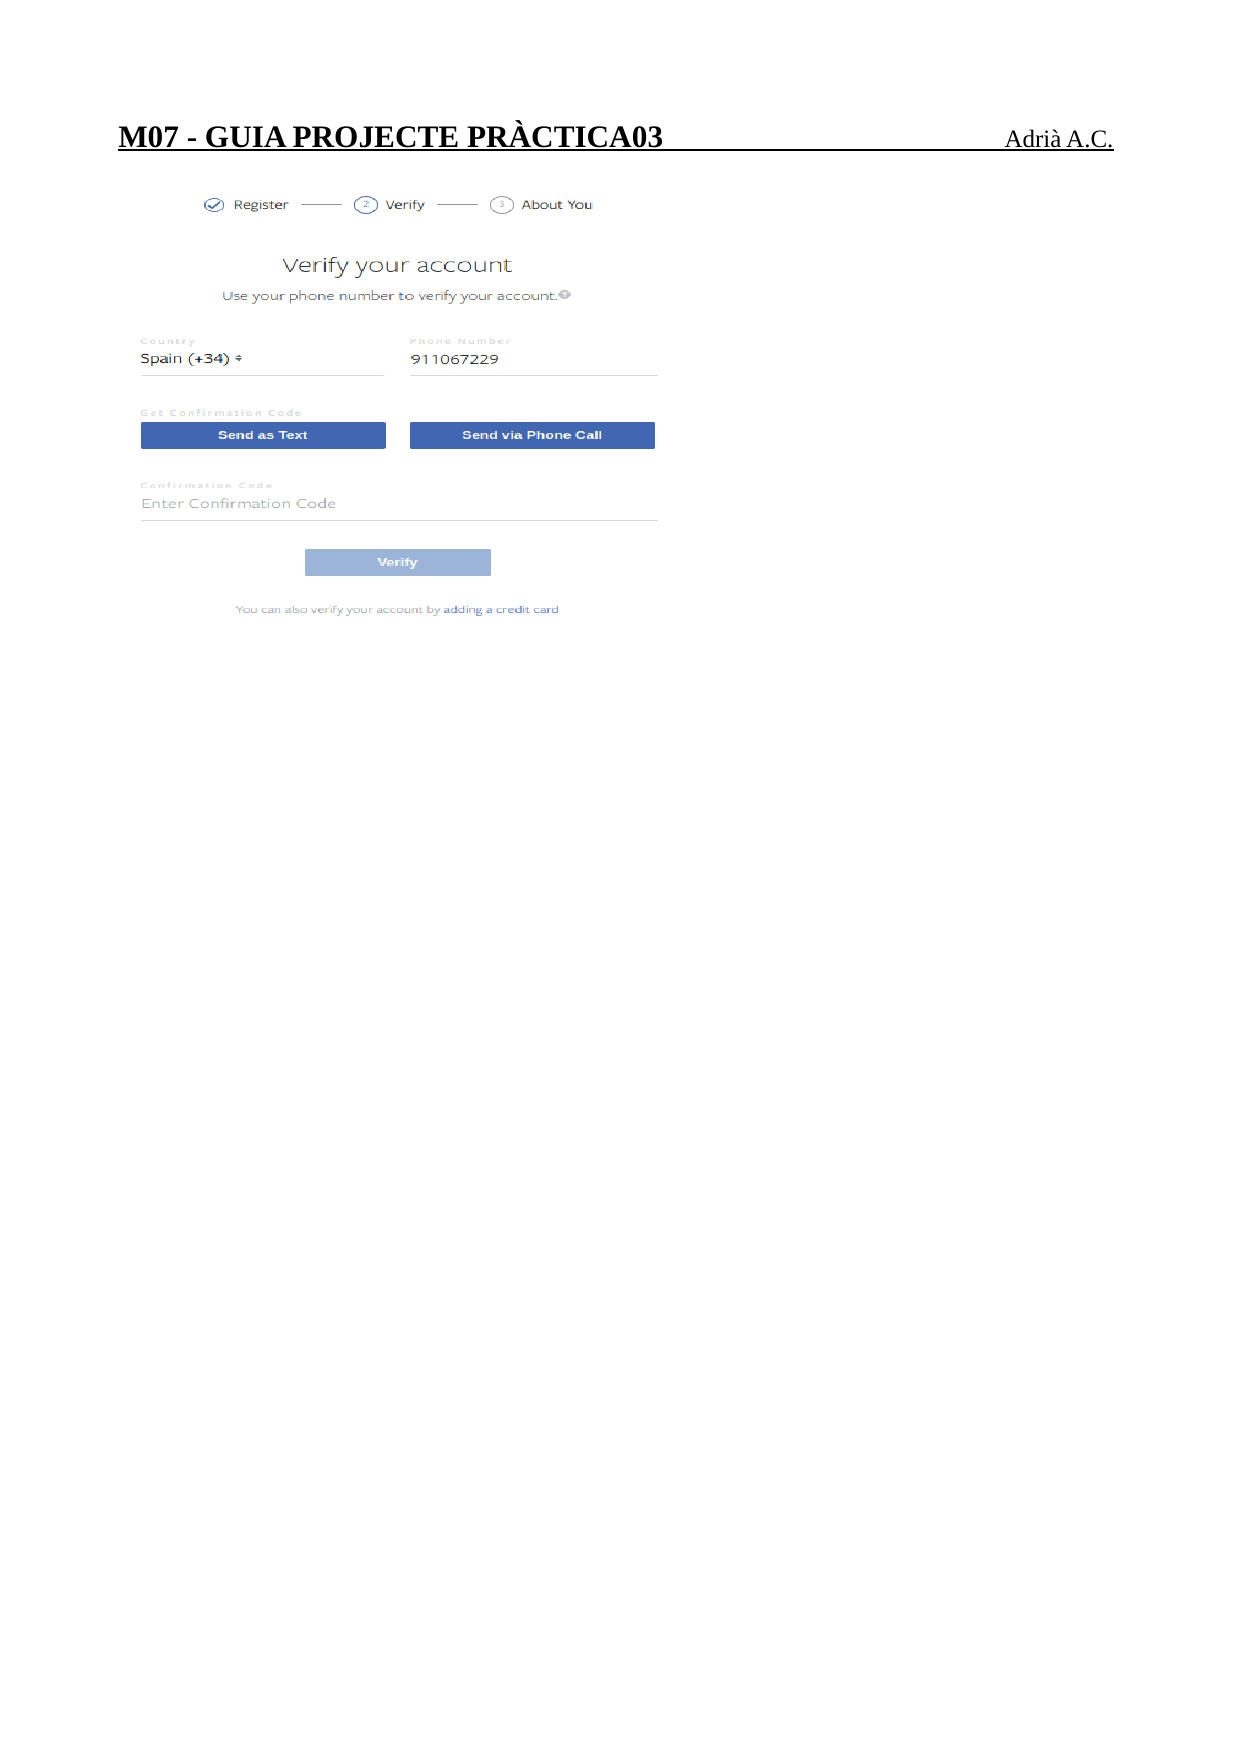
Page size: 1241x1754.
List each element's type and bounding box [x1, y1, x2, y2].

picture [118, 183, 696, 626]
